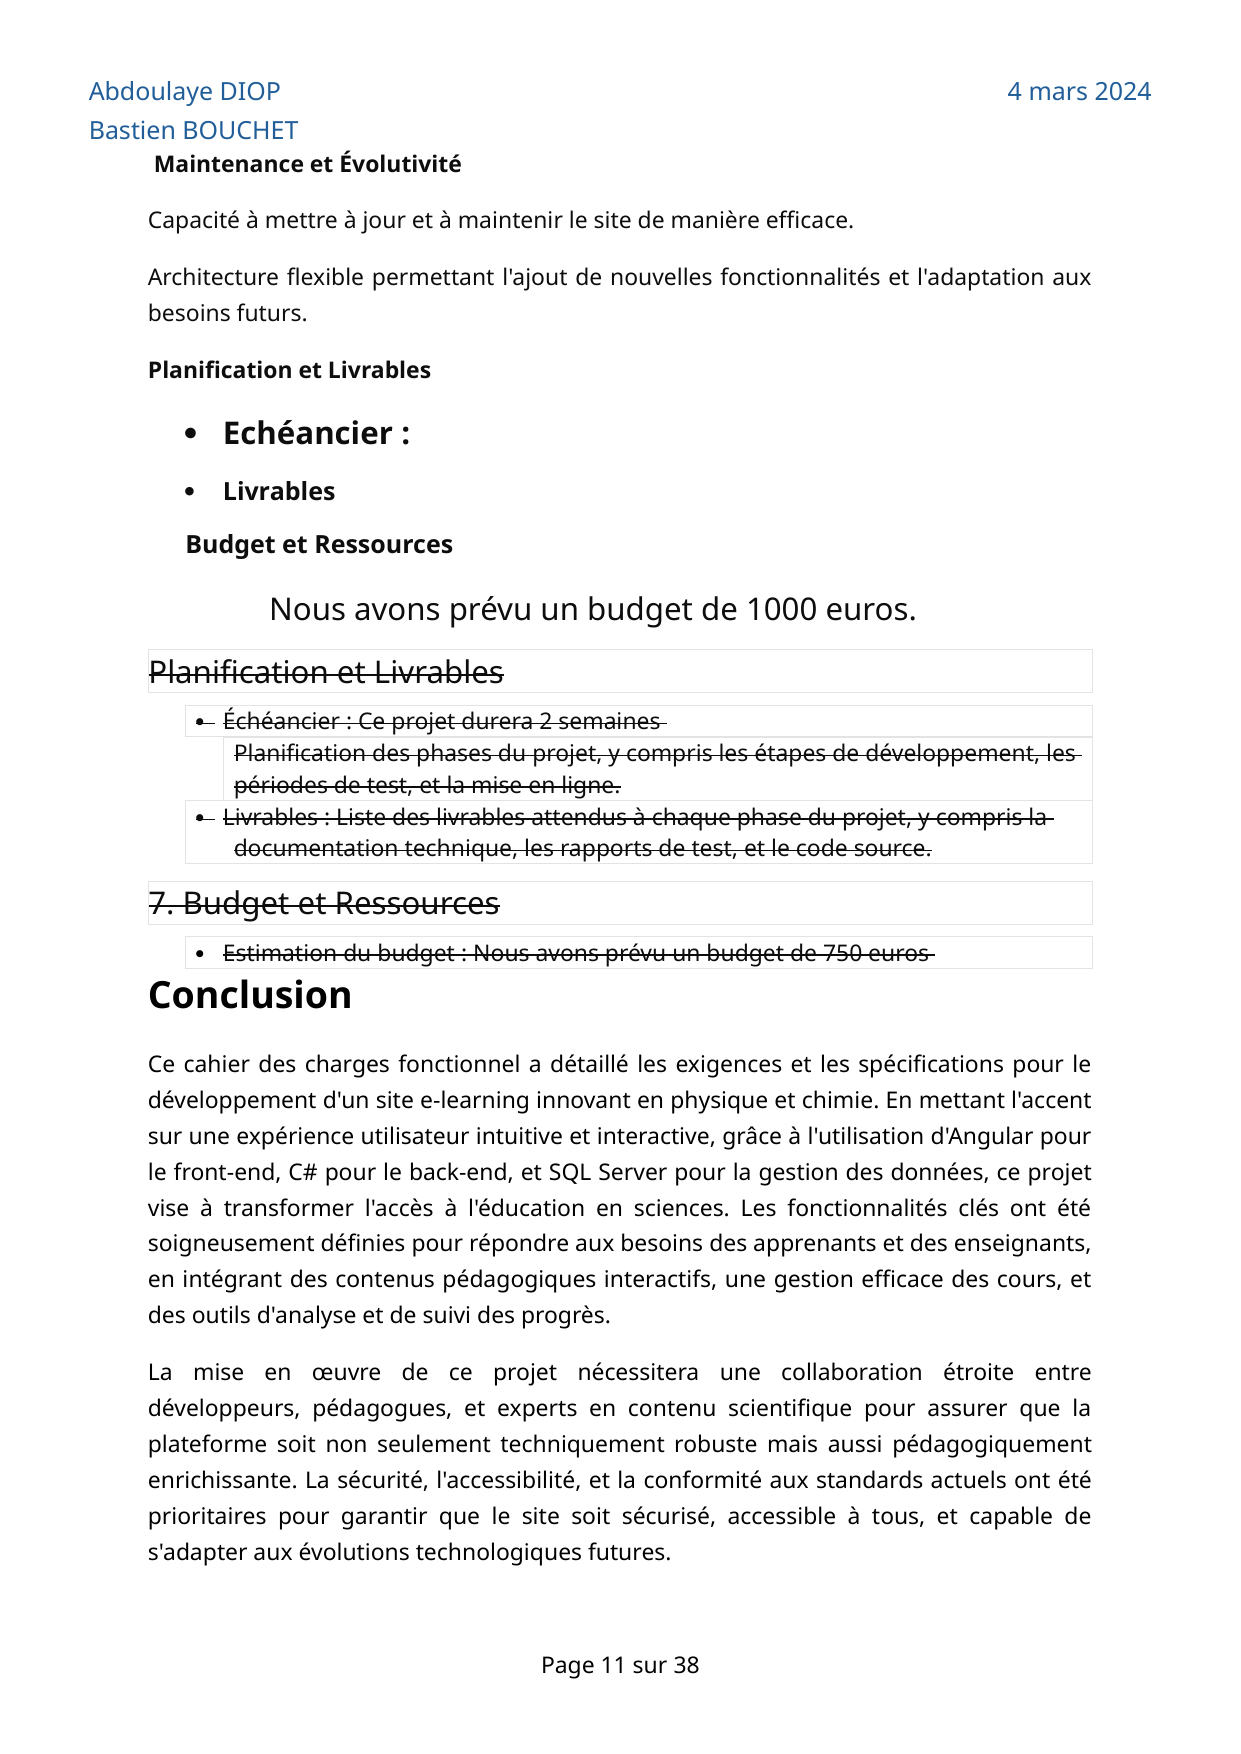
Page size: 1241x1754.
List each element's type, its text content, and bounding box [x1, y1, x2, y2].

subtitle Planification et Livrables [149, 650, 1092, 692]
list Livrables : Liste des livrables attendus à chaque phase du projet, y compris la documentation technique, les rapports de test, et le code source. [186, 801, 1092, 863]
list Estimation du budget : Nous avons prévu un budget de 750 euros [186, 937, 1092, 968]
text La mise en œuvre de ce projet nécessitera une collaboration étroite entre développeurs, pédagogues, et experts en contenu scientifique pour assurer que la plateforme soit non seulement techniquement robuste mais aussi pédagogiquement enrichissante. La sécurité, l'accessibilité, et la conformité aux standards actuels ont été prioritaires pour garantir que le site soit sécurisé, accessible à tous, et capable de s'adapter aux évolutions technologiques futures. [148, 1356, 1093, 1567]
text Planification des phases du projet, y compris les étapes de développement, les périodes de test, et la mise en ligne. [224, 738, 1092, 800]
text Conclusion [148, 968, 1093, 1019]
list Nous avons prévu un budget de 1000 euros. [269, 587, 1093, 629]
list Échéancier : Ce projet durera 2 semaines [186, 706, 1092, 736]
text Budget et Ressources [185, 527, 1093, 561]
list Livrables [185, 473, 1093, 507]
text Ce cahier des charges fonctionnel a détaillé les exigences et les spécifications pour le développement d'un site e-learning innovant en physique et chimie. En mettant l'accent sur une expérience utilisateur intuitive et interactive, grâce à l'utilisation d'Angular pour le front-end, C# pour le back-end, et SQL Server pour la gestion des données, ce projet vise à transformer l'accès à l'éducation en sciences. Les fonctionnalités clés ont été soigneusement définies pour répondre aux besoins des apprenants et des enseignants, en intégrant des contenus pédagogiques interactifs, une gestion efficace des cours, et des outils d'analyse et de suivi des progrès. [148, 1048, 1093, 1331]
text Maintenance et Évolutivité [148, 148, 1093, 179]
text Capacité à mettre à jour et à maintenir le site de manière efficace. [148, 204, 1093, 236]
text Architecture flexible permettant l'ajout de nouvelles fonctionnalités et l'adaptation aux besoins futurs. [148, 261, 1093, 328]
subtitle 7. Budget et Ressources [149, 882, 1092, 924]
list Echéancier : [185, 411, 1093, 453]
text Planification et Livrables [148, 354, 1093, 385]
